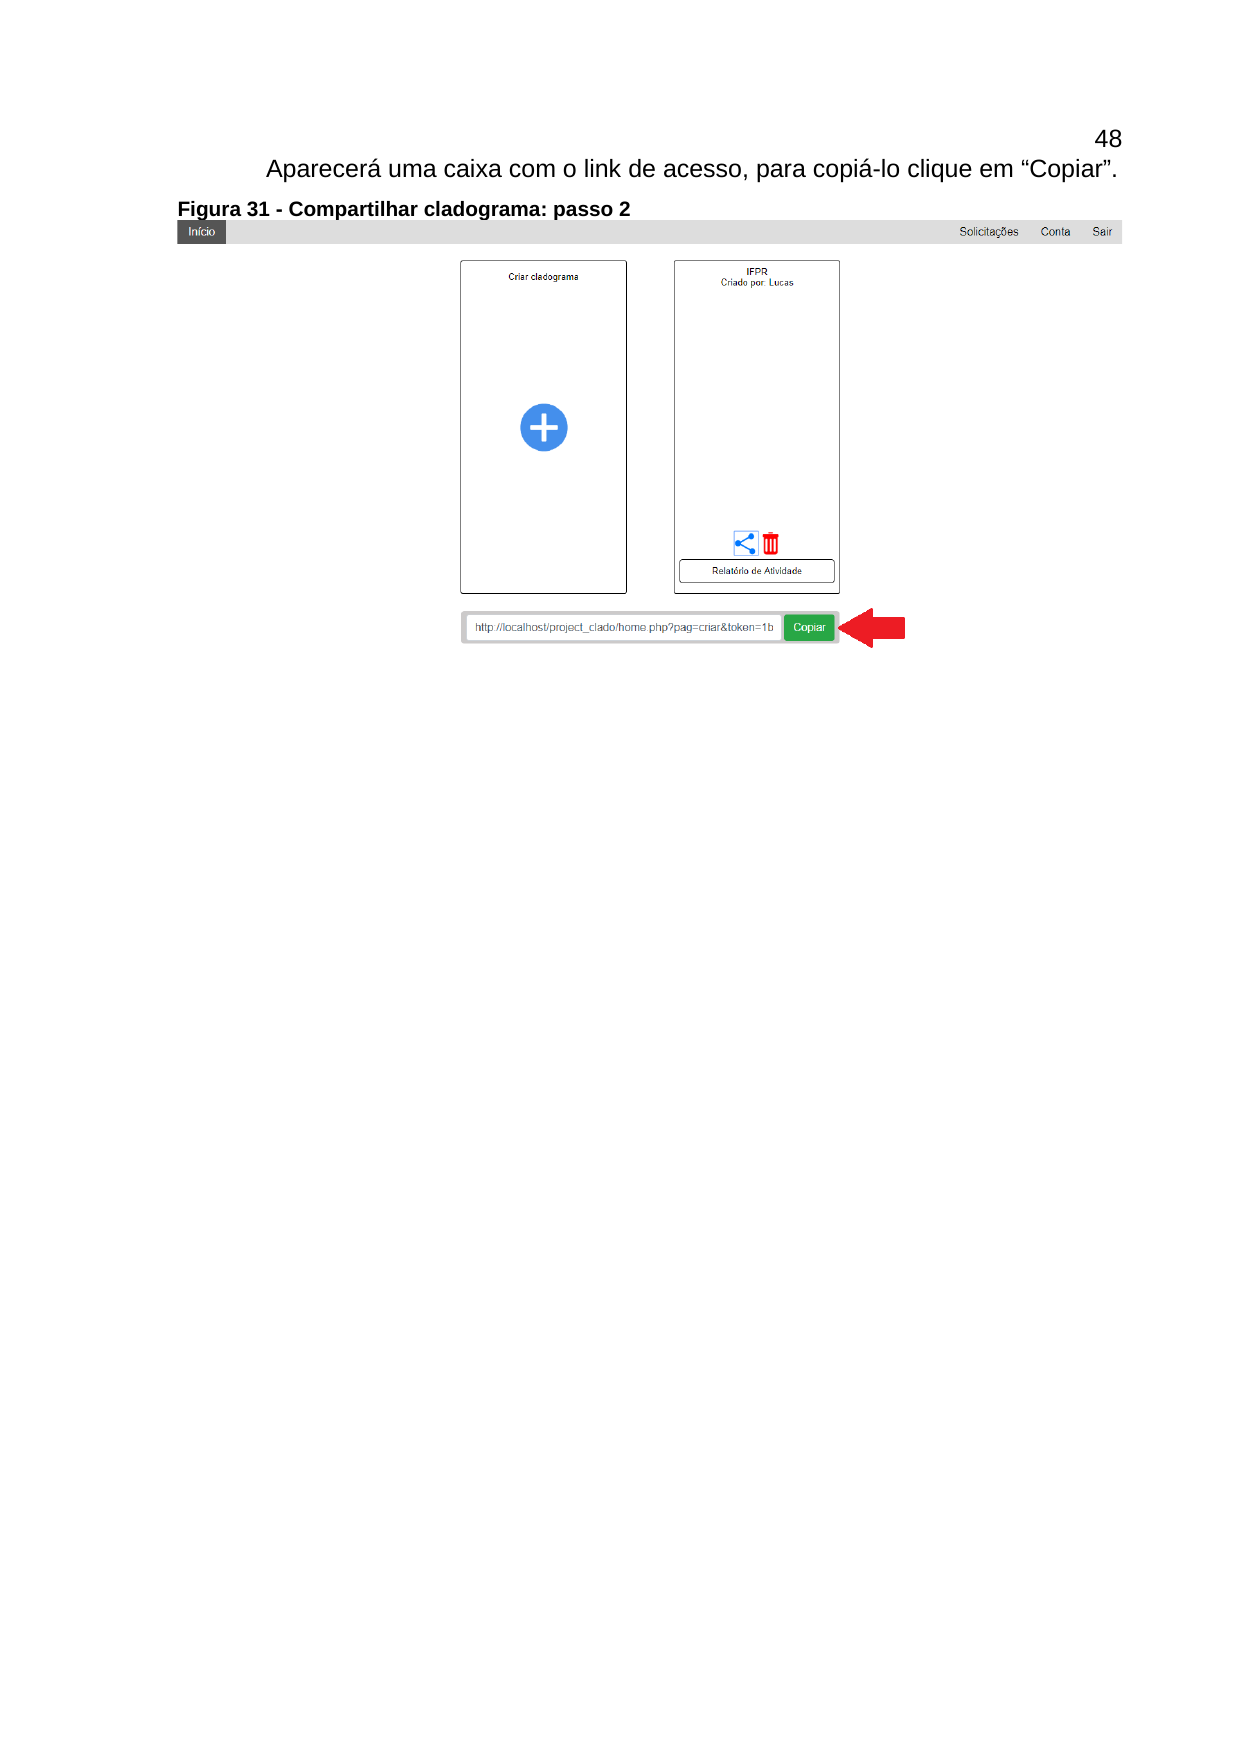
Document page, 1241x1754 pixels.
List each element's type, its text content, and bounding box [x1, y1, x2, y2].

picture [177, 220, 1123, 653]
text Aparecerá uma caixa com o link de acesso, para copiá-lo clique em “Copiar”. [177, 153, 1122, 182]
text Figura 31 - Compartilhar cladograma: passo 2 [177, 197, 1122, 220]
